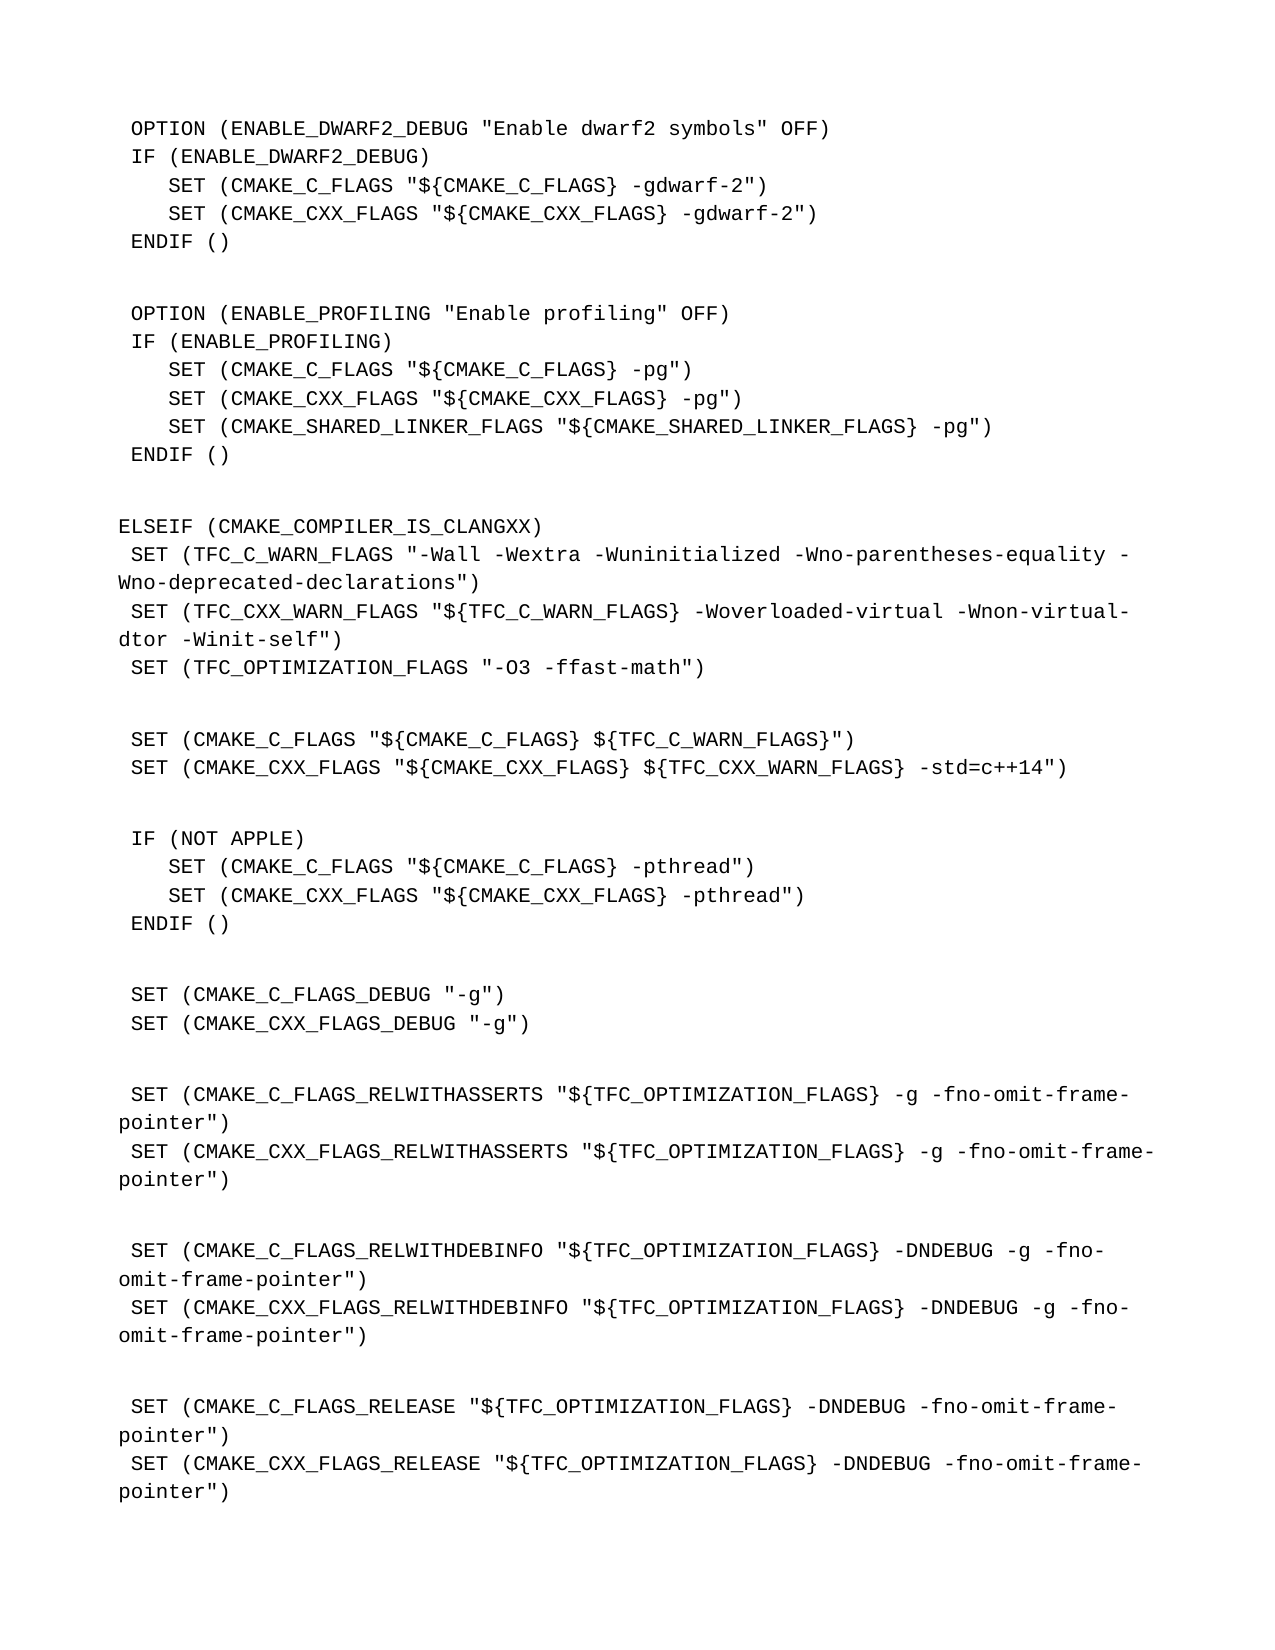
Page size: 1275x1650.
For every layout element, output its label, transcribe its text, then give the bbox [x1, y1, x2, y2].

text SET (CMAKE_CXX_FLAGS_RELEASE "${TFC_OPTIMIZATION_FLAGS} -DNDEBUG -fno-omit-frame-pointer") [118, 1453, 1157, 1505]
text OPTION (ENABLE_PROFILING "Enable profiling" OFF) [118, 303, 1157, 326]
text SET (TFC_CXX_WARN_FLAGS "${TFC_C_WARN_FLAGS} -Woverloaded-virtual -Wnon-virtual-dtor -Winit-self") [118, 601, 1157, 653]
text SET (CMAKE_CXX_FLAGS_RELWITHDEBINFO "${TFC_OPTIMIZATION_FLAGS} -DNDEBUG -g -fno-omit-frame-pointer") [118, 1297, 1157, 1349]
text SET (CMAKE_C_FLAGS "${CMAKE_C_FLAGS} -pg") [118, 359, 1157, 383]
text SET (CMAKE_CXX_FLAGS "${CMAKE_CXX_FLAGS} -pthread") [118, 885, 1157, 908]
text IF (ENABLE_DWARF2_DEBUG) [118, 146, 1157, 170]
text SET (CMAKE_C_FLAGS_RELWITHDEBINFO "${TFC_OPTIMIZATION_FLAGS} -DNDEBUG -g -fno-omit-frame-pointer") [118, 1240, 1157, 1292]
text SET (TFC_OPTIMIZATION_FLAGS "-O3 -ffast-math") [118, 657, 1157, 681]
text SET (CMAKE_C_FLAGS_DEBUG "-g") [118, 984, 1157, 1008]
text SET (CMAKE_C_FLAGS "${CMAKE_C_FLAGS} ${TFC_C_WARN_FLAGS}") [118, 728, 1157, 752]
text ENDIF () [118, 231, 1157, 255]
text SET (CMAKE_C_FLAGS_RELEASE "${TFC_OPTIMIZATION_FLAGS} -DNDEBUG -fno-omit-frame-pointer") [118, 1396, 1157, 1448]
text IF (ENABLE_PROFILING) [118, 331, 1157, 355]
text SET (CMAKE_CXX_FLAGS "${CMAKE_CXX_FLAGS} -gdwarf-2") [118, 203, 1157, 227]
text SET (CMAKE_C_FLAGS "${CMAKE_C_FLAGS} -pthread") [118, 856, 1157, 880]
text SET (CMAKE_SHARED_LINKER_FLAGS "${CMAKE_SHARED_LINKER_FLAGS} -pg") [118, 416, 1157, 440]
text SET (TFC_C_WARN_FLAGS "-Wall -Wextra -Wuninitialized -Wno-parentheses-equality -Wno-deprecated-declarations") [118, 544, 1157, 596]
text SET (CMAKE_C_FLAGS_RELWITHASSERTS "${TFC_OPTIMIZATION_FLAGS} -g -fno-omit-frame-pointer") [118, 1084, 1157, 1136]
text SET (CMAKE_C_FLAGS "${CMAKE_C_FLAGS} -gdwarf-2") [118, 175, 1157, 198]
text ELSEIF (CMAKE_COMPILER_IS_CLANGXX) [118, 516, 1157, 539]
text SET (CMAKE_CXX_FLAGS "${CMAKE_CXX_FLAGS} -pg") [118, 388, 1157, 411]
text ENDIF () [118, 913, 1157, 937]
text IF (NOT APPLE) [118, 828, 1157, 852]
text SET (CMAKE_CXX_FLAGS_RELWITHASSERTS "${TFC_OPTIMIZATION_FLAGS} -g -fno-omit-frame-pointer") [118, 1141, 1157, 1193]
text ENDIF () [118, 444, 1157, 468]
text OPTION (ENABLE_DWARF2_DEBUG "Enable dwarf2 symbols" OFF) [118, 118, 1157, 142]
text SET (CMAKE_CXX_FLAGS "${CMAKE_CXX_FLAGS} ${TFC_CXX_WARN_FLAGS} -std=c++14") [118, 757, 1157, 781]
text SET (CMAKE_CXX_FLAGS_DEBUG "-g") [118, 1013, 1157, 1036]
